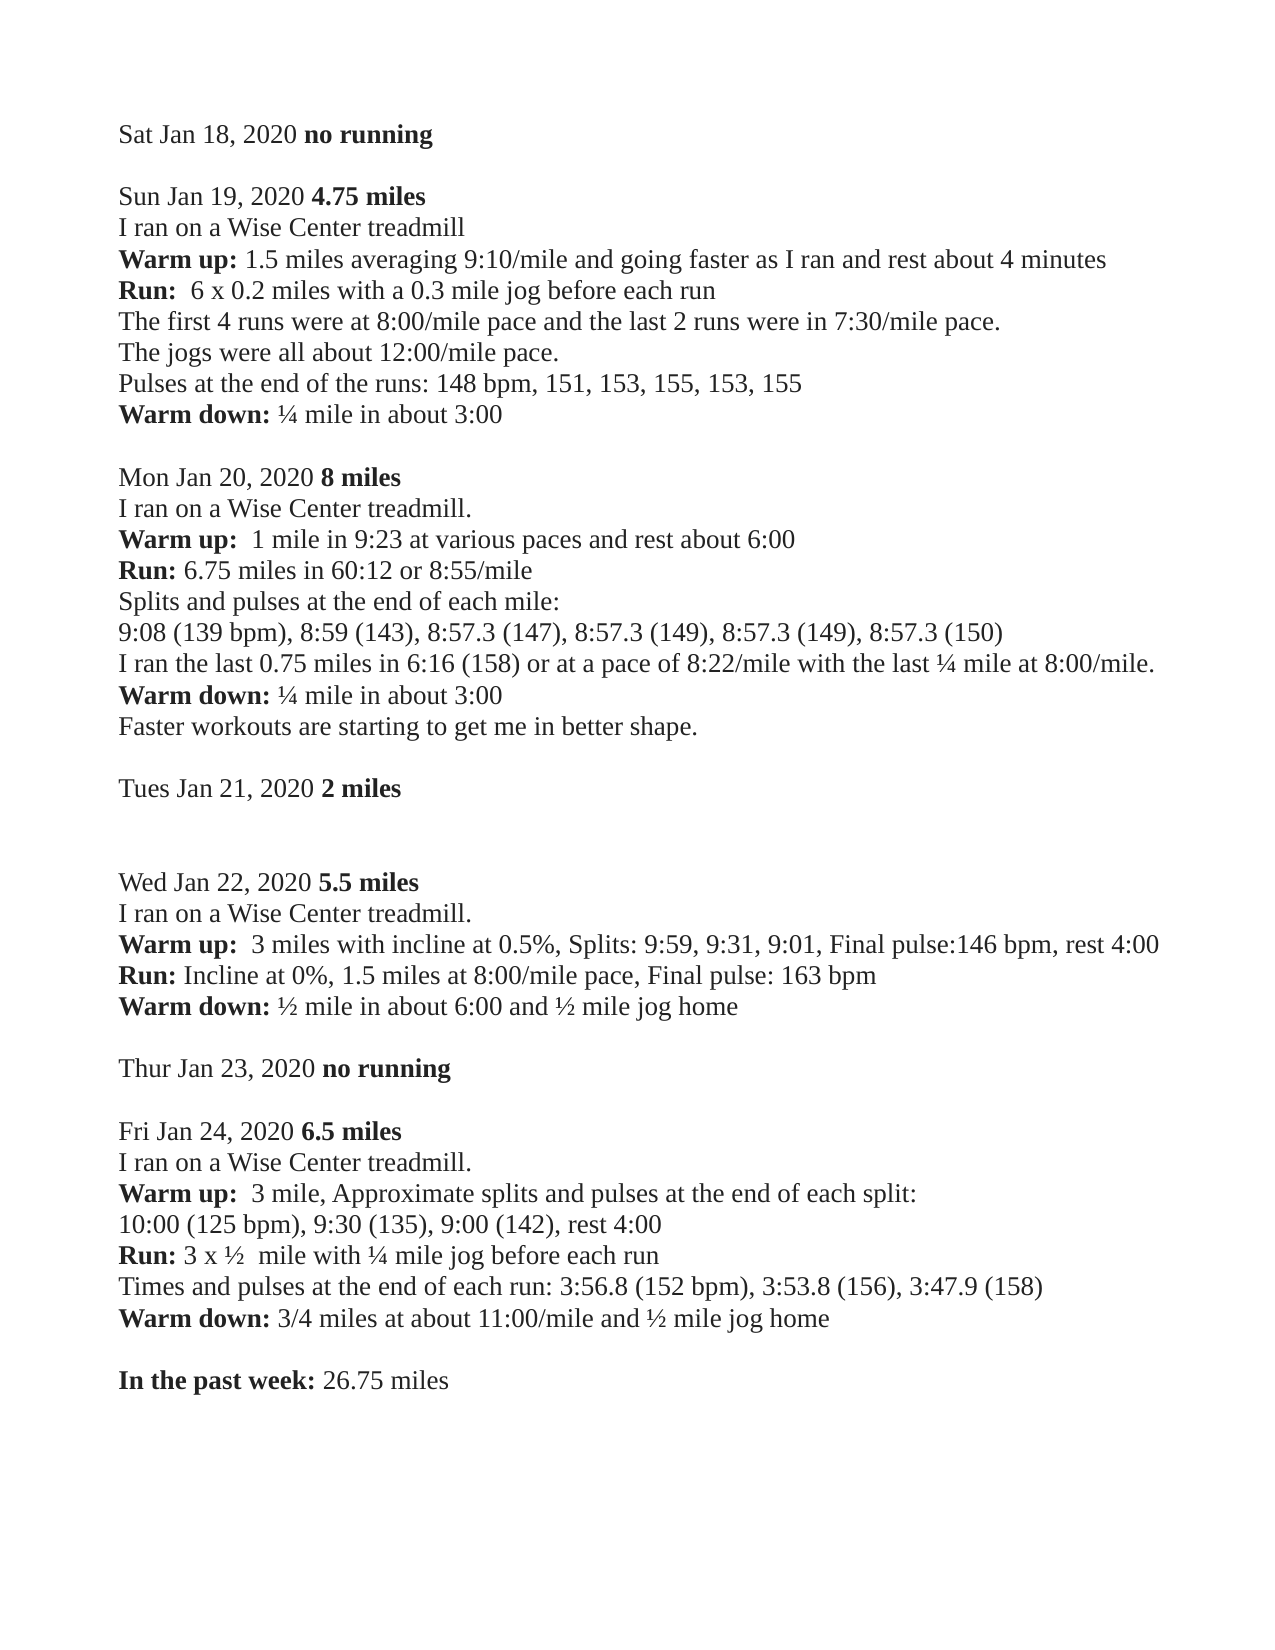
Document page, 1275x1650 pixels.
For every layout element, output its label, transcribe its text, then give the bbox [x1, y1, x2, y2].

text I ran on a Wise Center treadmill. [118, 492, 1161, 523]
text Warm down: ¼ mile in about 3:00 [118, 398, 1161, 429]
text Splits and pulses at the end of each mile: [118, 585, 1161, 616]
text Warm down: 3/4 miles at about 11:00/mile and ½ mile jog home [118, 1302, 1161, 1333]
text Wed Jan 22, 2020 5.5 miles [118, 866, 1161, 897]
text Sat Jan 18, 2020 no running [118, 118, 1161, 149]
text Faster workouts are starting to get me in better shape. [118, 710, 1161, 741]
text Run: 3 x ½ mile with ¼ mile jog before each run [118, 1239, 1161, 1271]
text Run: 6 x 0.2 miles with a 0.3 mile jog before each run [118, 274, 1161, 305]
text 9:08 (139 bpm), 8:59 (143), 8:57.3 (147), 8:57.3 (149), 8:57.3 (149), 8:57.3 (150) [118, 616, 1161, 648]
text Warm up: 1 mile in 9:23 at various paces and rest about 6:00 [118, 523, 1161, 554]
text Warm down: ½ mile in about 6:00 and ½ mile jog home [118, 990, 1161, 1021]
text The jogs were all about 12:00/mile pace. [118, 336, 1161, 367]
text I ran on a Wise Center treadmill. [118, 1146, 1161, 1177]
text Tues Jan 21, 2020 2 miles [118, 772, 1161, 803]
text Warm down: ¼ mile in about 3:00 [118, 679, 1161, 710]
text Run: 6.75 miles in 60:12 or 8:55/mile [118, 554, 1161, 585]
text 10:00 (125 bpm), 9:30 (135), 9:00 (142), rest 4:00 [118, 1208, 1161, 1239]
text The first 4 runs were at 8:00/mile pace and the last 2 runs were in 7:30/mile pace. [118, 305, 1161, 336]
text I ran on a Wise Center treadmill. [118, 897, 1161, 928]
text Thur Jan 23, 2020 no running [118, 1052, 1161, 1084]
text Warm up: 3 miles with incline at 0.5%, Splits: 9:59, 9:31, 9:01, Final pulse:146 bpm, rest 4:00 [118, 928, 1161, 959]
text Times and pulses at the end of each run: 3:56.8 (152 bpm), 3:53.8 (156), 3:47.9 (158) [118, 1271, 1161, 1302]
text Warm up: 1.5 miles averaging 9:10/mile and going faster as I ran and rest about 4 minutes [118, 243, 1161, 274]
text Sun Jan 19, 2020 4.75 miles [118, 180, 1161, 212]
text In the past week: 26.75 miles [118, 1364, 1161, 1395]
text Pulses at the end of the runs: 148 bpm, 151, 153, 155, 153, 155 [118, 367, 1161, 398]
text Fri Jan 24, 2020 6.5 miles [118, 1115, 1161, 1146]
text Warm up: 3 mile, Approximate splits and pulses at the end of each split: [118, 1177, 1161, 1208]
text Run: Incline at 0%, 1.5 miles at 8:00/mile pace, Final pulse: 163 bpm [118, 959, 1161, 990]
text I ran the last 0.75 miles in 6:16 (158) or at a pace of 8:22/mile with the last ¼ mile at 8:00/mile. [118, 648, 1161, 679]
text Mon Jan 20, 2020 8 miles [118, 461, 1161, 492]
text I ran on a Wise Center treadmill [118, 212, 1161, 243]
